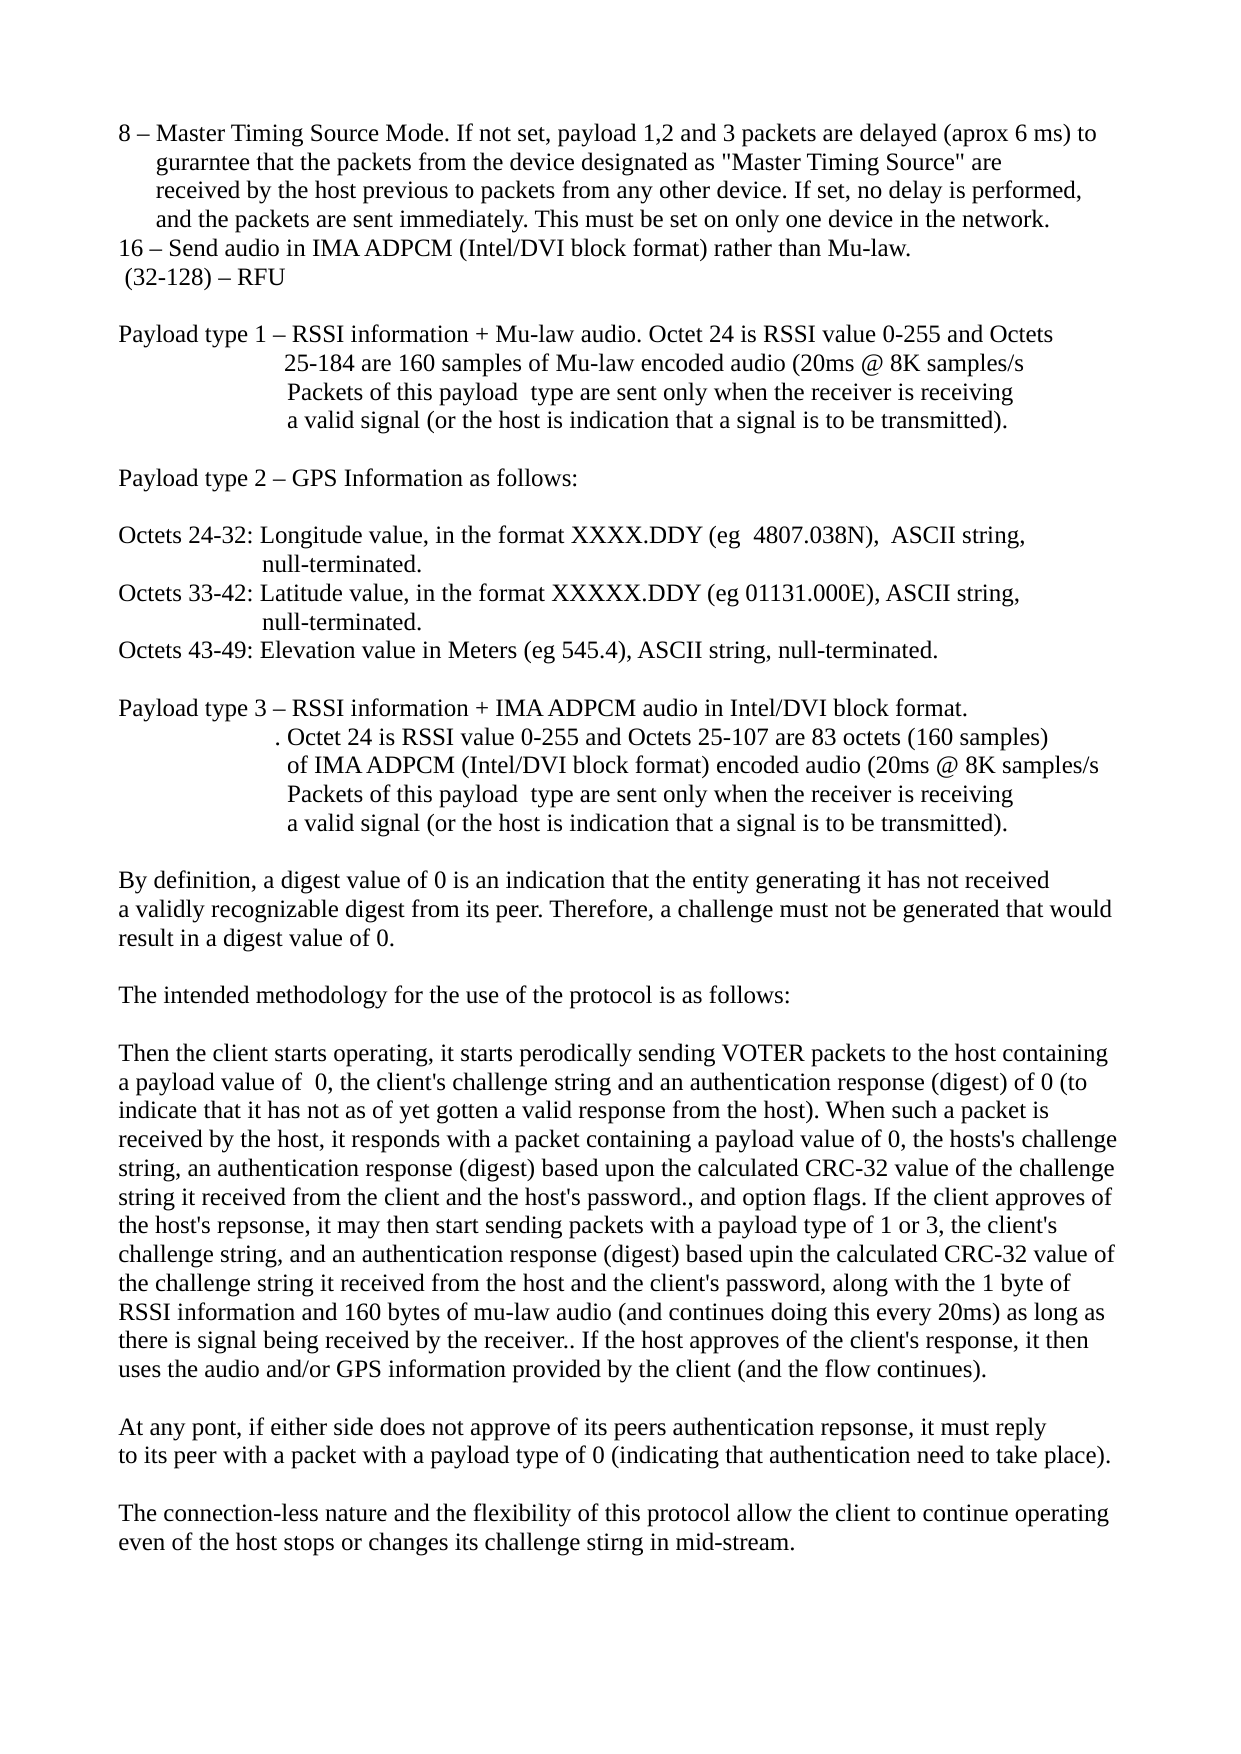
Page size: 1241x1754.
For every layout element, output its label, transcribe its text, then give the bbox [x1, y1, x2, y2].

text The intended methodology for the use of the protocol is as follows: [118, 981, 1122, 1009]
text Octets 33-42: Latitude value, in the format XXXXX.DDY (eg 01131.000E), ASCII string, [118, 578, 1122, 607]
text of IMA ADPCM (Intel/DVI block format) encoded audio (20ms @ 8K samples/s [118, 751, 1122, 779]
text The connection-less nature and the flexibility of this protocol allow the client to continue operating even of the host stops or changes its challenge stirng in mid-stream. [118, 1498, 1122, 1556]
text Octets 24-32: Longitude value, in the format XXXX.DDY (eg 4807.038N), ASCII string, [118, 521, 1122, 549]
text null-terminated. [118, 607, 1122, 636]
text 8 – Master Timing Source Mode. If not set, payload 1,2 and 3 packets are delayed (aprox 6 ms) to gurarntee that the packets from the device designated as "Master Timing Source" are received by the host previous to packets from any other device. If set, no delay is performed, [118, 118, 1122, 204]
text Then the client starts operating, it starts perodically sending VOTER packets to the host containing a payload value of 0, the client's challenge string and an authentication response (digest) of 0 (to indicate that it has not as of yet gotten a valid response from the host). When such a packet is received by the host, it responds with a packet containing a payload value of 0, the hosts's challenge string, an authentication response (digest) based upon the calculated CRC-32 value of the challenge string it received from the client and the host's password., and option flags. If the client approves of the host's repsonse, it may then start sending packets with a payload type of 1 or 3, the client's challenge string, and an authentication response (digest) based upin the calculated CRC-32 value of the challenge string it received from the host and the client's password, along with the 1 byte of RSSI information and 160 bytes of mu-law audio (and continues doing this every 20ms) as long as there is signal being received by the receiver.. If the host approves of the client's response, it then uses the audio and/or GPS information provided by the client (and the flow continues). [118, 1038, 1122, 1383]
text . Octet 24 is RSSI value 0-255 and Octets 25-107 are 83 octets (160 samples) [118, 722, 1122, 751]
text Octets 43-49: Elevation value in Meters (eg 545.4), ASCII string, null-terminated. [118, 636, 1122, 664]
text a validly recognizable digest from its peer. Therefore, a challenge must not be generated that would result in a digest value of 0. [118, 894, 1122, 952]
text Payload type 2 – GPS Information as follows: [118, 463, 1122, 492]
text and the packets are sent immediately. This must be set on only one device in the network. [118, 204, 1122, 233]
text 25-184 are 160 samples of Mu-law encoded audio (20ms @ 8K samples/s [118, 348, 1122, 377]
text a valid signal (or the host is indication that a signal is to be transmitted). [118, 406, 1122, 434]
text Packets of this payload type are sent only when the receiver is receiving [118, 377, 1122, 406]
text Payload type 3 – RSSI information + IMA ADPCM audio in Intel/DVI block format. [118, 693, 1122, 722]
text By definition, a digest value of 0 is an indication that the entity generating it has not received [118, 866, 1122, 894]
text null-terminated. [118, 549, 1122, 578]
text Payload type 1 – RSSI information + Mu-law audio. Octet 24 is RSSI value 0-255 and Octets [118, 319, 1122, 348]
text At any pont, if either side does not approve of its peers authentication repsonse, it must reply [118, 1412, 1122, 1441]
text Packets of this payload type are sent only when the receiver is receiving [118, 779, 1122, 808]
text 16 – Send audio in IMA ADPCM (Intel/DVI block format) rather than Mu-law. (32-128) – RFU [118, 233, 1122, 291]
text a valid signal (or the host is indication that a signal is to be transmitted). [118, 808, 1122, 837]
text to its peer with a packet with a payload type of 0 (indicating that authentication need to take place). [118, 1441, 1122, 1469]
